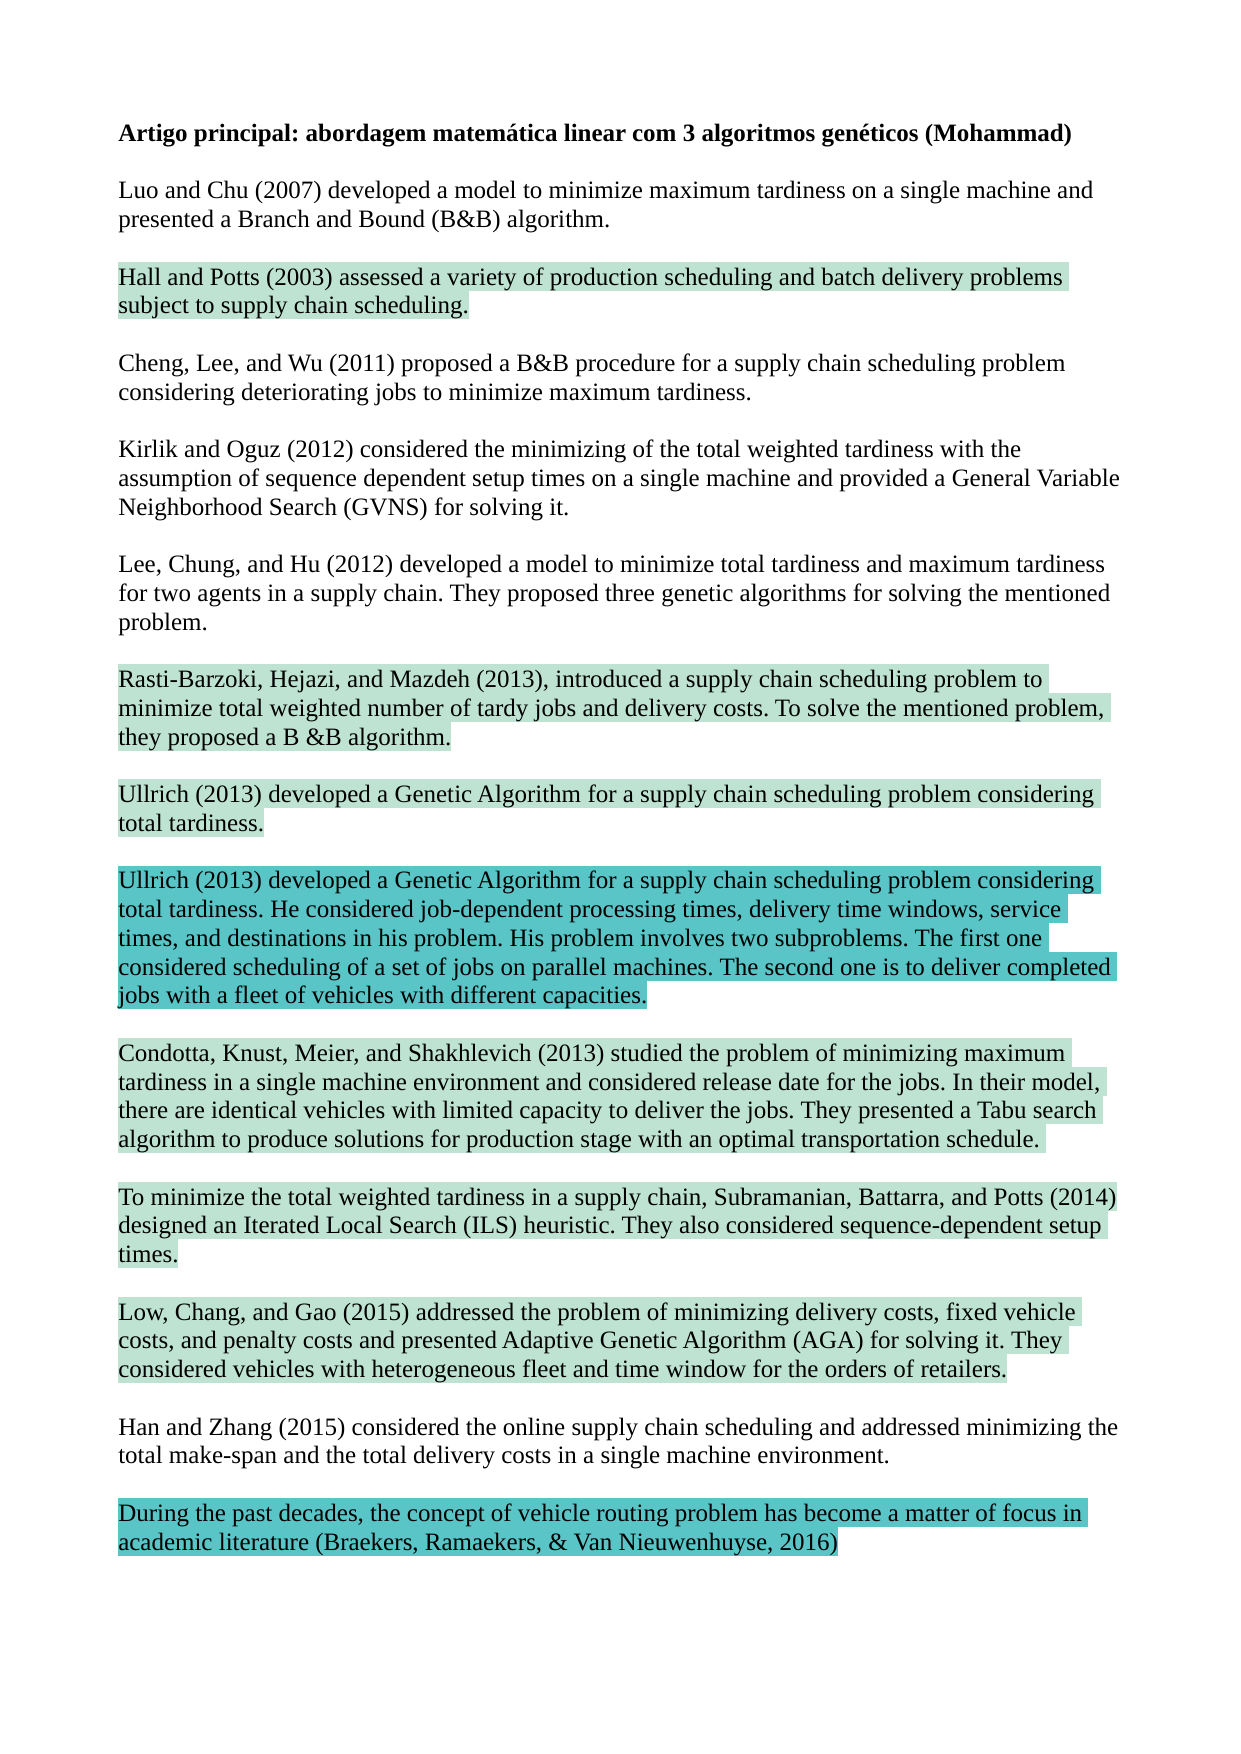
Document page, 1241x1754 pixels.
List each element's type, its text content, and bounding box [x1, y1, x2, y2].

text Han and Zhang (2015) considered the online supply chain scheduling and addressed minimizing the total make-span and the total delivery costs in a single machine environment. [118, 1412, 1122, 1469]
text Low, Chang, and Gao (2015) addressed the problem of minimizing delivery costs, fixed vehicle costs, and penalty costs and presented Adaptive Genetic Algorithm (AGA) for solving it. They considered vehicles with heterogeneous fleet and time window for the orders of retailers. [118, 1297, 1122, 1383]
text Condotta, Knust, Meier, and Shakhlevich (2013) studied the problem of minimizing maximum tardiness in a single machine environment and considered release date for the jobs. In their model, there are identical vehicles with limited capacity to deliver the jobs. They presented a Tabu search algorithm to produce solutions for production stage with an optimal transportation schedule. [118, 1038, 1122, 1153]
text Cheng, Lee, and Wu (2011) proposed a B&B procedure for a supply chain scheduling problem considering deteriorating jobs to minimize maximum tardiness. [118, 348, 1122, 406]
text During the past decades, the concept of vehicle routing problem has become a matter of focus in academic literature (Braekers, Ramaekers, & Van Nieuwenhuyse, 2016) [118, 1498, 1122, 1556]
text Ullrich (2013) developed a Genetic Algorithm for a supply chain scheduling problem considering total tardiness. He considered job-dependent processing times, delivery time windows, service times, and destinations in his problem. His problem involves two subproblems. The first one considered scheduling of a set of jobs on parallel machines. The second one is to deliver completed jobs with a fleet of vehicles with different capacities. [118, 866, 1122, 1009]
text Ullrich (2013) developed a Genetic Algorithm for a supply chain scheduling problem considering total tardiness. [118, 779, 1122, 837]
text Artigo principal: abordagem matemática linear com 3 algoritmos genéticos (Mohammad) [118, 118, 1122, 147]
text Rasti-Barzoki, Hejazi, and Mazdeh (2013), introduced a supply chain scheduling problem to minimize total weighted number of tardy jobs and delivery costs. To solve the mentioned problem, they proposed a B &B algorithm. [118, 664, 1122, 751]
text Luo and Chu (2007) developed a model to minimize maximum tardiness on a single machine and presented a Branch and Bound (B&B) algorithm. [118, 176, 1122, 233]
text Hall and Potts (2003) assessed a variety of production scheduling and batch delivery problems subject to supply chain scheduling. [118, 262, 1122, 319]
text Lee, Chung, and Hu (2012) developed a model to minimize total tardiness and maximum tardiness for two agents in a supply chain. They proposed three genetic algorithms for solving the mentioned problem. [118, 549, 1122, 636]
text Kirlik and Oguz (2012) considered the minimizing of the total weighted tardiness with the assumption of sequence dependent setup times on a single machine and provided a General Variable Neighborhood Search (GVNS) for solving it. [118, 434, 1122, 521]
text To minimize the total weighted tardiness in a supply chain, Subramanian, Battarra, and Potts (2014) designed an Iterated Local Search (ILS) heuristic. They also considered sequence-dependent setup times. [118, 1182, 1122, 1268]
